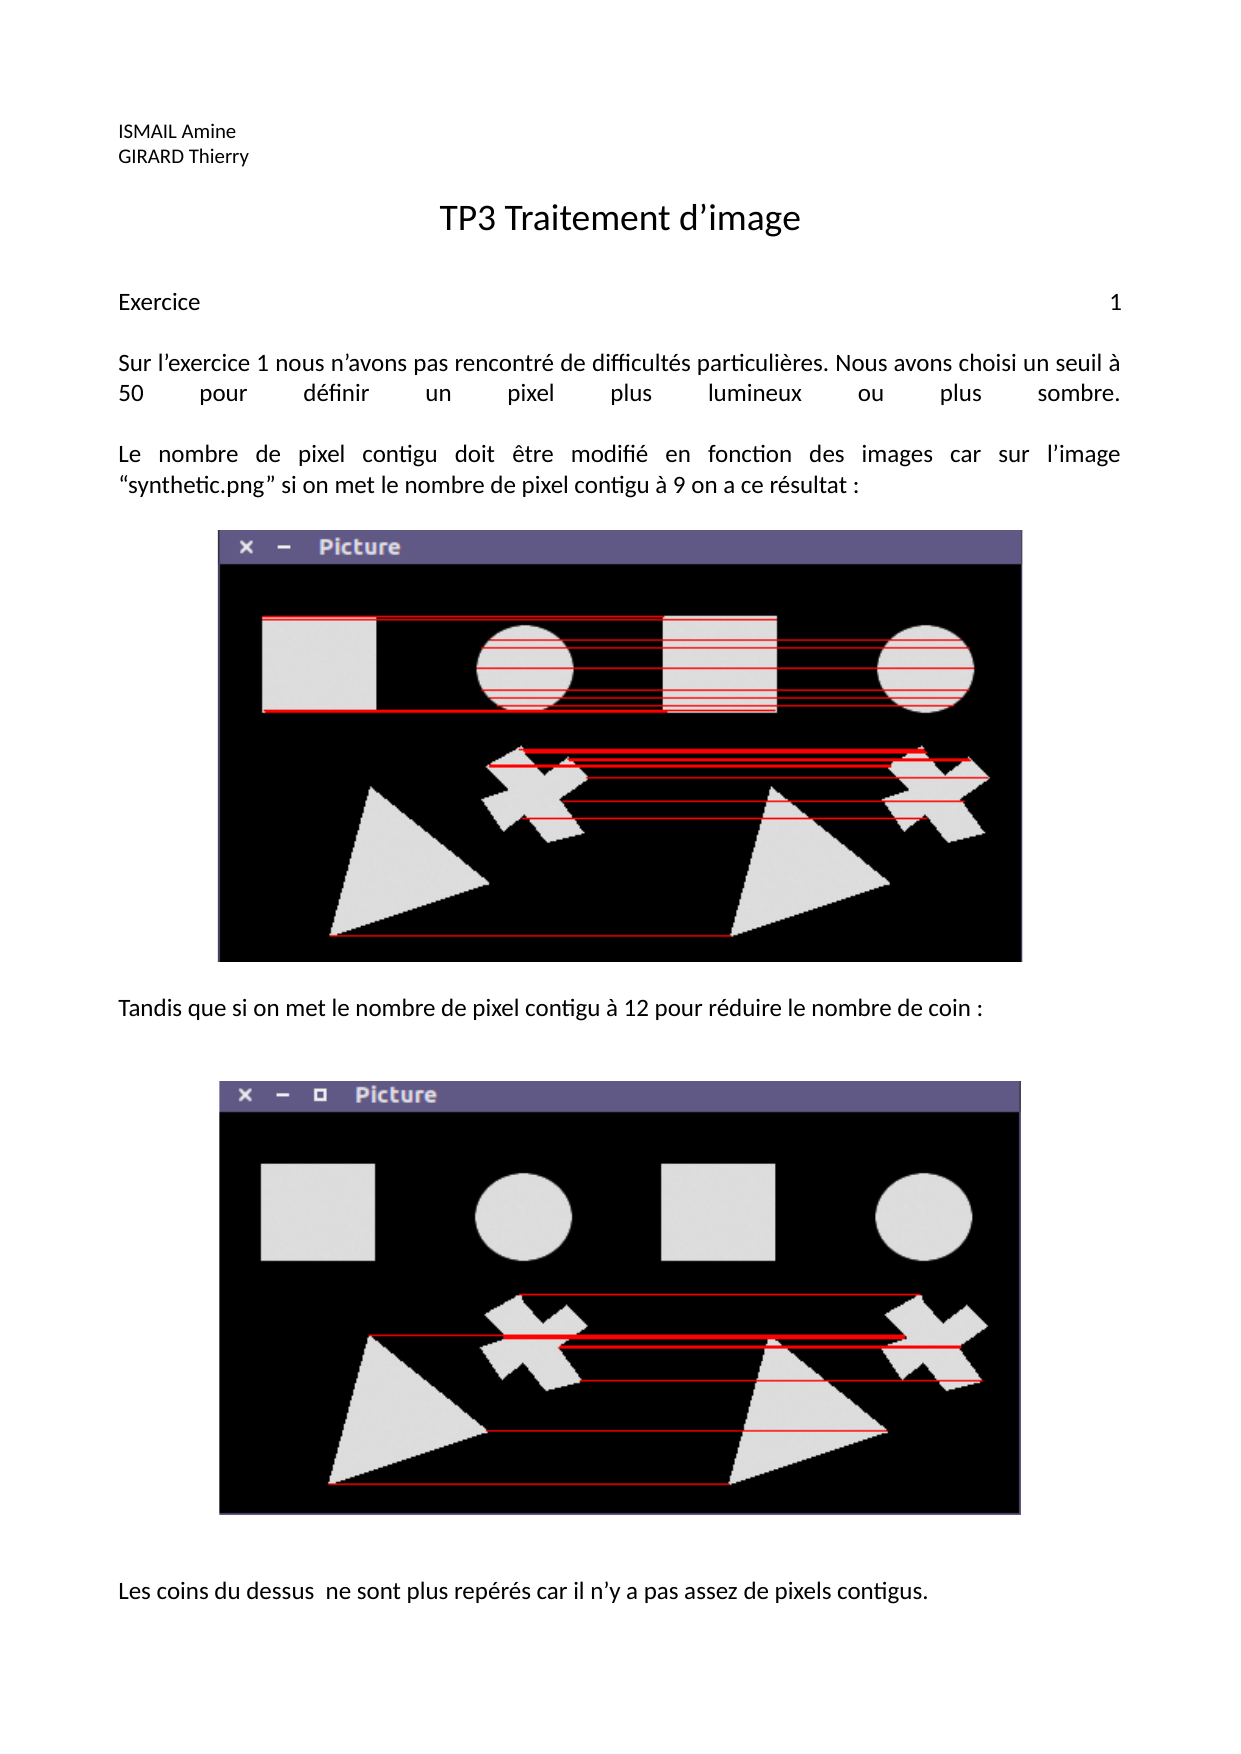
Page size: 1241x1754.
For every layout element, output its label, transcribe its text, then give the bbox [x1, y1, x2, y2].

text Tandis que si on met le nombre de pixel contigu à 12 pour réduire le nombre de coin : [118, 992, 1122, 1022]
text GIRARD Thierry [118, 143, 1122, 169]
text ISMAIL Amine [118, 118, 1122, 143]
text TP3 Traitement d’image [118, 194, 1122, 240]
text Les coins du dessus ne sont plus repérés car il n’y a pas assez de pixels contigus. [118, 1575, 1122, 1606]
picture [219, 1081, 1021, 1515]
text Le nombre de pixel contigu doit être modifié en fonction des images car sur l’image “synthetic.png” si on met le nombre de pixel contigu à 9 on a ce résultat : [118, 439, 1122, 500]
text Sur l’exercice 1 nous n’avons pas rencontré de difficultés particulières. Nous avons choisi un seuil à 50 pour définir un pixel plus lumineux ou plus sombre. [118, 347, 1122, 439]
picture [217, 530, 1023, 962]
text Exercice 1 [118, 286, 1122, 347]
